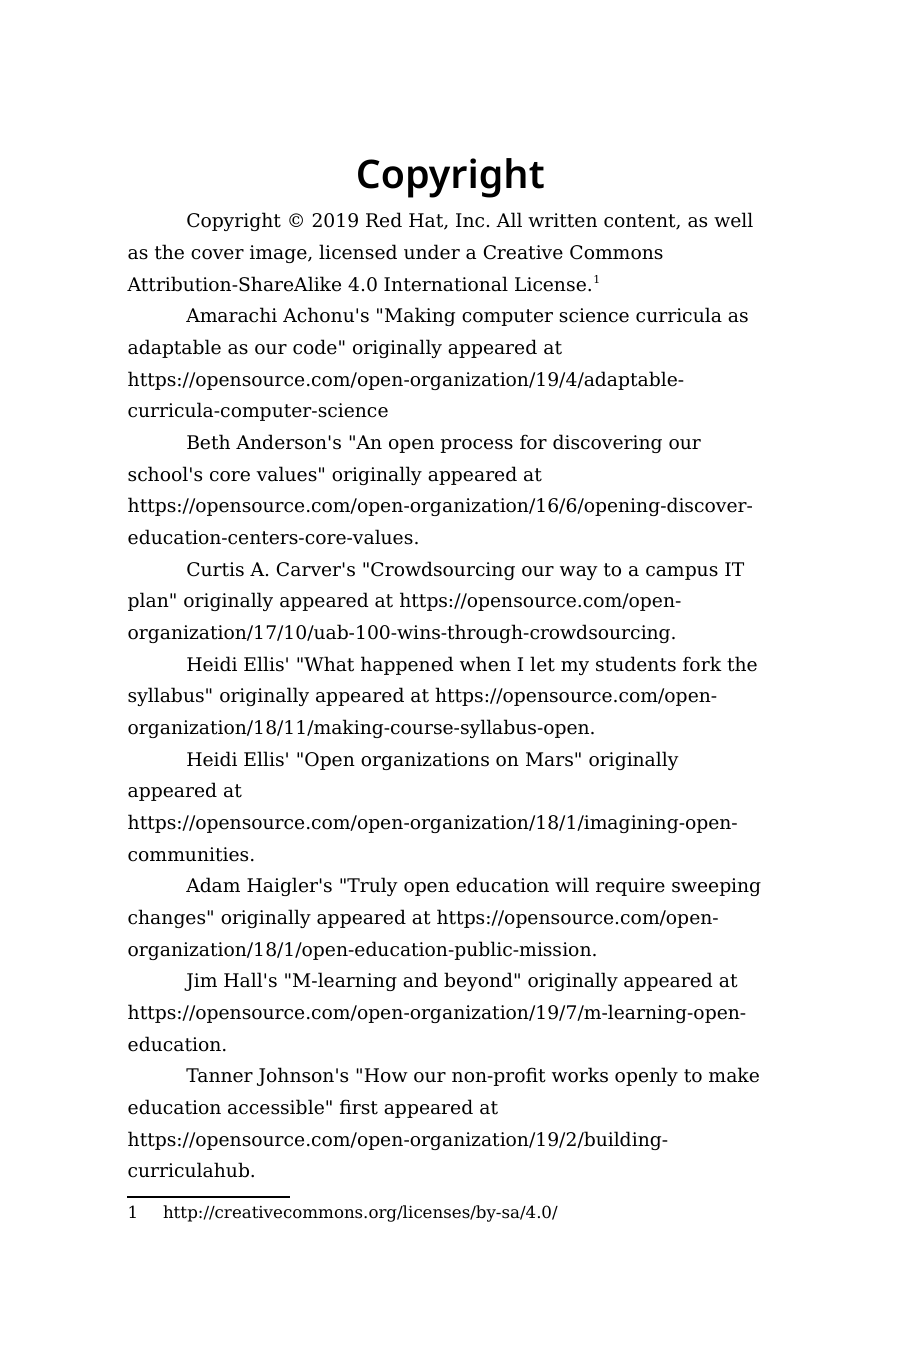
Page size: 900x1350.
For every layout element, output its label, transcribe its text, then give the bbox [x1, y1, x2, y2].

text Jim Hall's "M-learning and beyond" originally appeared at https://opensource.com/open-organization/19/7/m-learning-open-education. [127, 971, 772, 1056]
text Copyright © 2019 Red Hat, Inc. All written content, as well as the cover image, licensed under a Creative Commons Attribution-ShareAlike 4.0 International License. [127, 211, 772, 296]
subtitle Copyright [127, 152, 772, 198]
text Beth Anderson's "An open process for discovering our school's core values" originally appeared at https://opensource.com/open-organization/16/6/opening-discover-education-centers-core-values. [127, 432, 772, 549]
text http://creativecommons.org/licenses/by-sa/4.0/ [127, 1203, 772, 1222]
text Curtis A. Carver's "Crowdsourcing our way to a campus IT plan" originally appeared at https://opensource.com/open-organization/17/10/uab-100-wins-through-crowdsourcing. [127, 559, 772, 644]
text Heidi Ellis' "What happened when I let my students fork the syllabus" originally appeared at https://opensource.com/open-organization/18/11/making-course-syllabus-open. [127, 654, 772, 739]
text Heidi Ellis' "Open organizations on Mars" originally appeared at https://opensource.com/open-organization/18/1/imagining-open-communities. [127, 749, 772, 866]
text Adam Haigler's "Truly open education will require sweeping changes" originally appeared at https://opensource.com/open-organization/18/1/open-education-public-mission. [127, 876, 772, 961]
text Amarachi Achonu's "Making computer science curricula as adaptable as our code" originally appeared at https://opensource.com/open-organization/19/4/adaptable-curricula-computer-science [127, 306, 772, 422]
text Tanner Johnson's "How our non-profit works openly to make education accessible" first appeared at https://opensource.com/open-organization/19/2/building-curriculahub. [127, 1066, 772, 1182]
